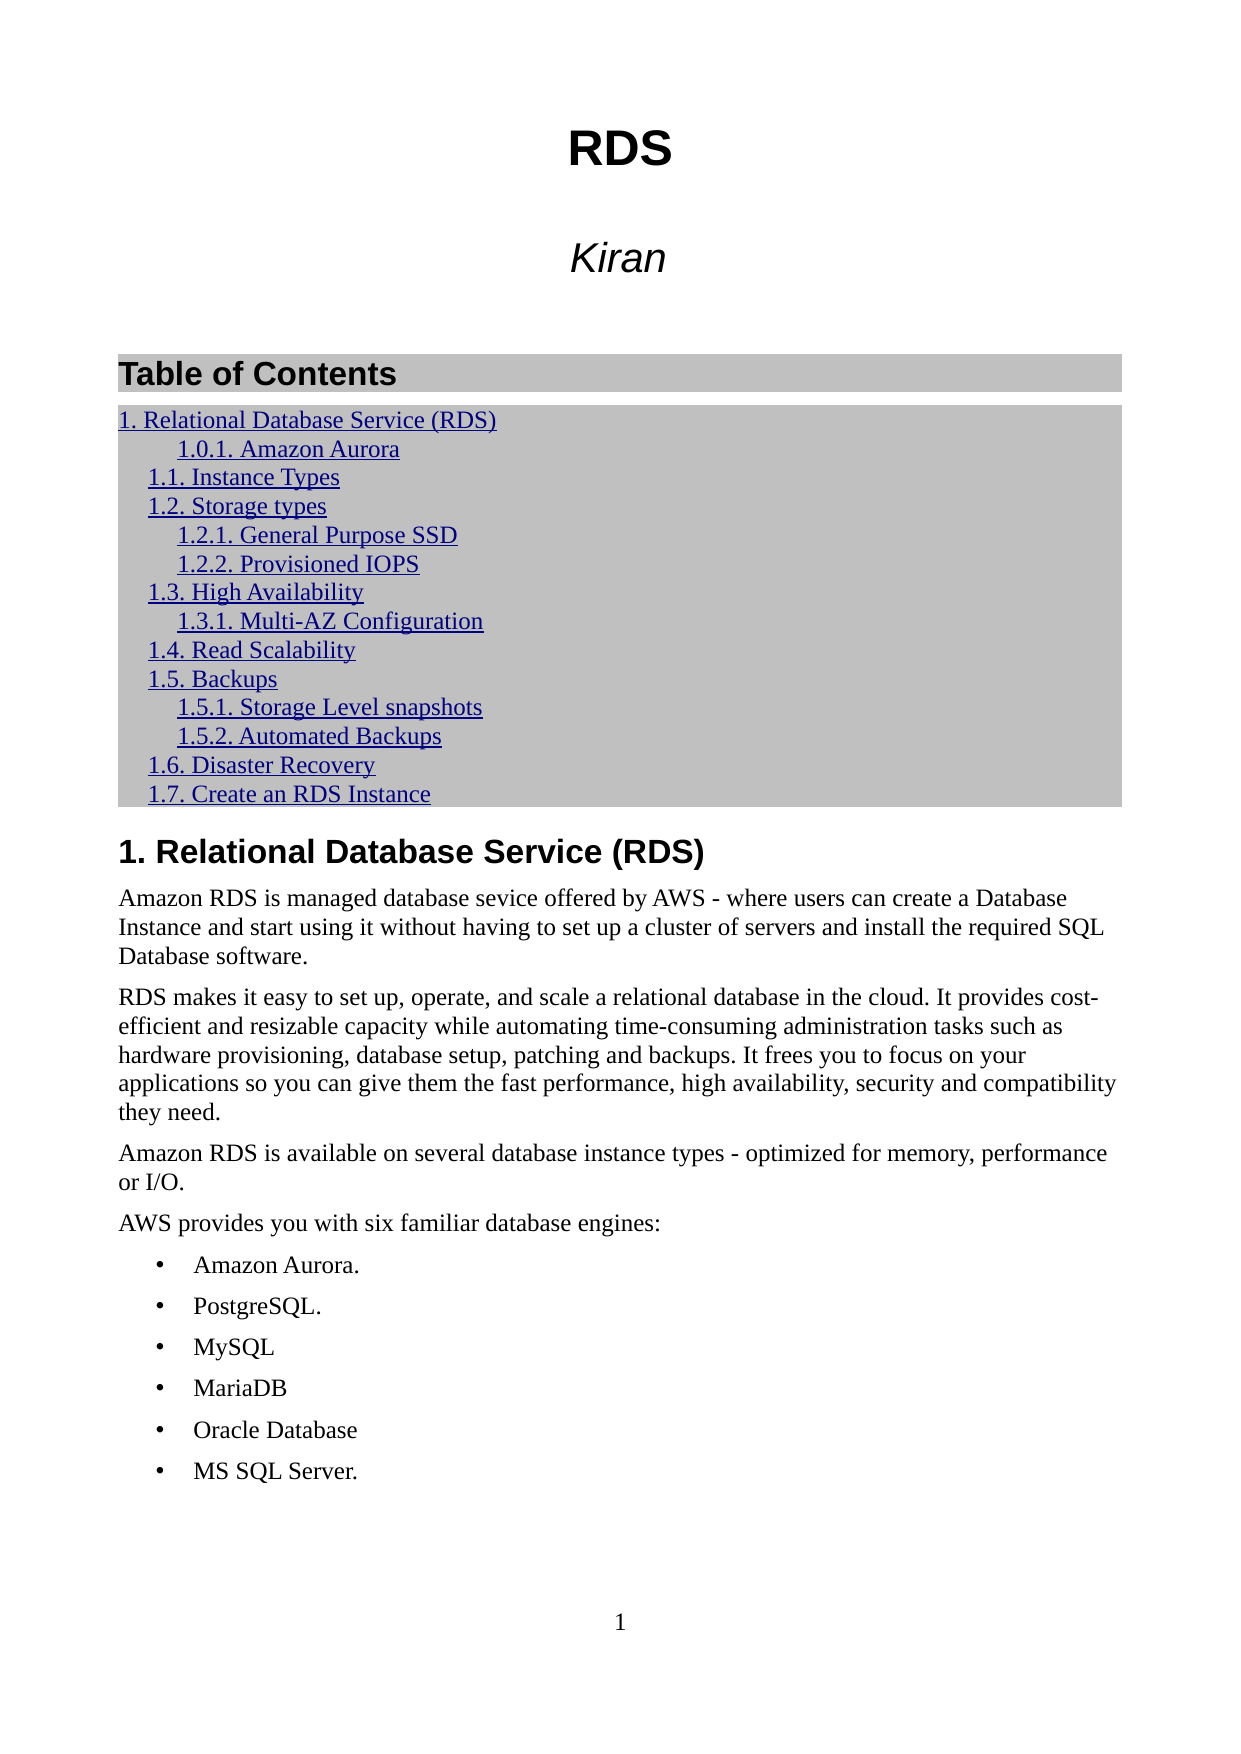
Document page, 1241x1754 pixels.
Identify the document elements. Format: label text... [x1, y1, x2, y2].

text 1.6. Disaster Recovery [148, 750, 1122, 779]
text 1.2.2. Provisioned IOPS [177, 549, 1122, 577]
list Oracle Database [156, 1415, 1122, 1443]
list MariaDB [156, 1373, 1122, 1402]
text 1.2. Storage types [148, 491, 1122, 520]
text AWS provides you with six familiar database engines: [118, 1208, 1122, 1237]
title RDS [118, 118, 1122, 176]
text 1.5.1. Storage Level snapshots [177, 692, 1122, 721]
text 1.2.1. General Purpose SSD [177, 520, 1122, 549]
list PostgreSQL. [156, 1291, 1122, 1320]
text RDS makes it easy to set up, operate, and scale a relational database in the cloud. It provides cost-efficient and resizable capacity while automating time-consuming administration tasks such as hardware provisioning, database setup, patching and backups. It frees you to focus on your applications so you can give them the fast performance, high availability, security and compatibility they need. [118, 982, 1122, 1126]
list Amazon Aurora. [156, 1250, 1122, 1278]
text 1.3. High Availability [148, 577, 1122, 606]
text 1.5.2. Automated Backups [177, 721, 1122, 750]
text Amazon RDS is managed database sevice offered by AWS - where users can create a Database Instance and start using it without having to set up a cluster of servers and install the required SQL Database software. [118, 883, 1122, 970]
list MySQL [156, 1332, 1122, 1361]
subtitle Relational Database Service (RDS) [118, 832, 1122, 871]
text 1.4. Read Scalability [148, 635, 1122, 664]
text 1.5. Backups [148, 664, 1122, 692]
text Amazon RDS is available on several database instance types - optimized for memory, performance or I/O. [118, 1138, 1122, 1196]
subtitle Kiran [118, 233, 1122, 281]
text 1.0.1. Amazon Aurora [177, 434, 1122, 462]
text 1.3.1. Multi-AZ Configuration [177, 606, 1122, 635]
text 1.7. Create an RDS Instance [148, 779, 1122, 807]
text 1.1. Instance Types [148, 462, 1122, 491]
subtitle Table of Contents [118, 354, 1122, 392]
text 1. Relational Database Service (RDS) [118, 405, 1122, 434]
list MS SQL Server. [156, 1456, 1122, 1485]
